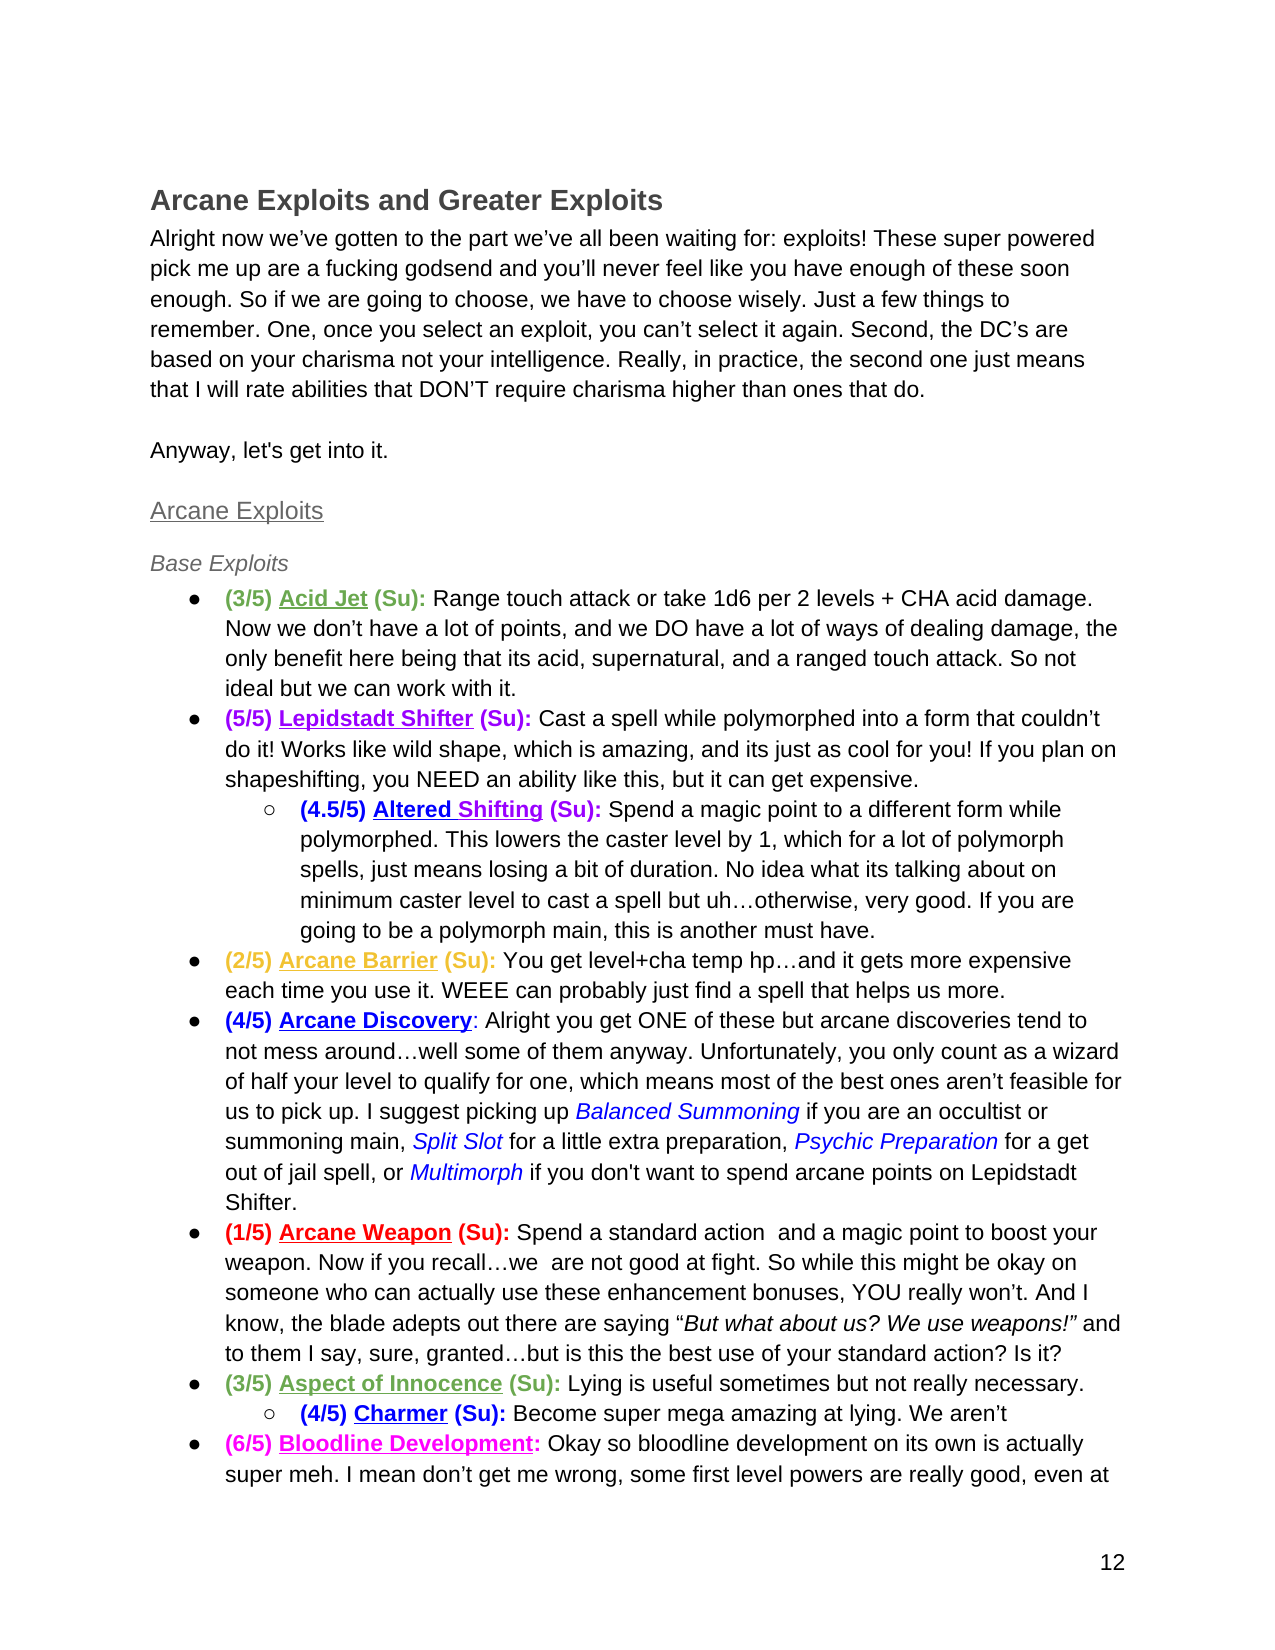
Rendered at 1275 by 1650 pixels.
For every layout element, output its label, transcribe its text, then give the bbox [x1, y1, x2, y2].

list (5/5) Lepidstadt Shifter (Su): Cast a spell while polymorphed into a form that couldn’t do it! Works like wild shape, which is amazing, and its just as cool for you! If you plan on shapeshifting, you NEED an ability like this, but it can get expensive. [187, 705, 1125, 792]
list (4/5) Arcane Discovery: Alright you get ONE of these but arcane discoveries tend to not mess around…well some of them anyway. Unfortunately, you only count as a wizard of half your level to qualify for one, which means most of the best ones aren’t feasible for us to pick up. I suggest picking up Balanced Summoning if you are an occultist or summoning main, Split Slot for a little extra preparation, Psychic Preparation for a get out of jail spell, or Multimorph if you don't want to spend arcane points on Lepidstadt Shifter. [187, 1007, 1125, 1215]
text Anyway, let's get into it. [150, 437, 1125, 463]
subtitle Base Exploits [150, 550, 1125, 576]
subtitle Arcane Exploits [150, 496, 1125, 525]
list (4.5/5) Altered Shifting (Su): Spend a magic point to a different form while polymorphed. This lowers the caster level by 1, which for a lot of polymorph spells, just means losing a bit of duration. No idea what its talking about on minimum caster level to cast a spell but uh…otherwise, very good. If you are going to be a polymorph main, this is another must have. [262, 796, 1125, 943]
list (3/5) Aspect of Innocence (Su): Lying is useful sometimes but not really necessary. [187, 1370, 1125, 1396]
list (4/5) Charmer (Su): Become super mega amazing at lying. We aren’t [262, 1400, 1125, 1426]
list (2/5) Arcane Barrier (Su): You get level+cha temp hp…and it gets more expensive each time you use it. WEEE can probably just find a spell that helps us more. [187, 947, 1125, 1003]
subtitle Arcane Exploits and Greater Exploits [150, 183, 1125, 217]
list (6/5) Bloodline Development: Okay so bloodline development on its own is actually super meh. I mean don’t get me wrong, some first level powers are really good, even at [187, 1430, 1125, 1487]
list (1/5) Arcane Weapon (Su): Spend a standard action and a magic point to boost your weapon. Now if you recall…we are not good at fight. So while this might be okay on someone who can actually use these enhancement bonuses, YOU really won’t. And I know, the blade adepts out there are saying “But what about us? We use weapons!” and to them I say, sure, granted…but is this the best use of your standard action? Is it? [187, 1219, 1125, 1366]
list (3/5) Acid Jet (Su): Range touch attack or take 1d6 per 2 levels + CHA acid damage. Now we don’t have a lot of points, and we DO have a lot of ways of dealing damage, the only benefit here being that its acid, supernatural, and a ranged touch attack. So not ideal but we can work with it. [187, 584, 1125, 701]
text Alright now we’ve gotten to the part we’ve all been waiting for: exploits! These super powered pick me up are a fucking godsend and you’ll never feel like you have enough of these soon enough. So if we are going to choose, we have to choose wisely. Just a few things to remember. One, once you select an exploit, you can’t select it again. Second, the DC’s are based on your charisma not your intelligence. Really, in practice, the second one just means that I will rate abilities that DON’T require charisma higher than ones that do. [150, 225, 1125, 403]
